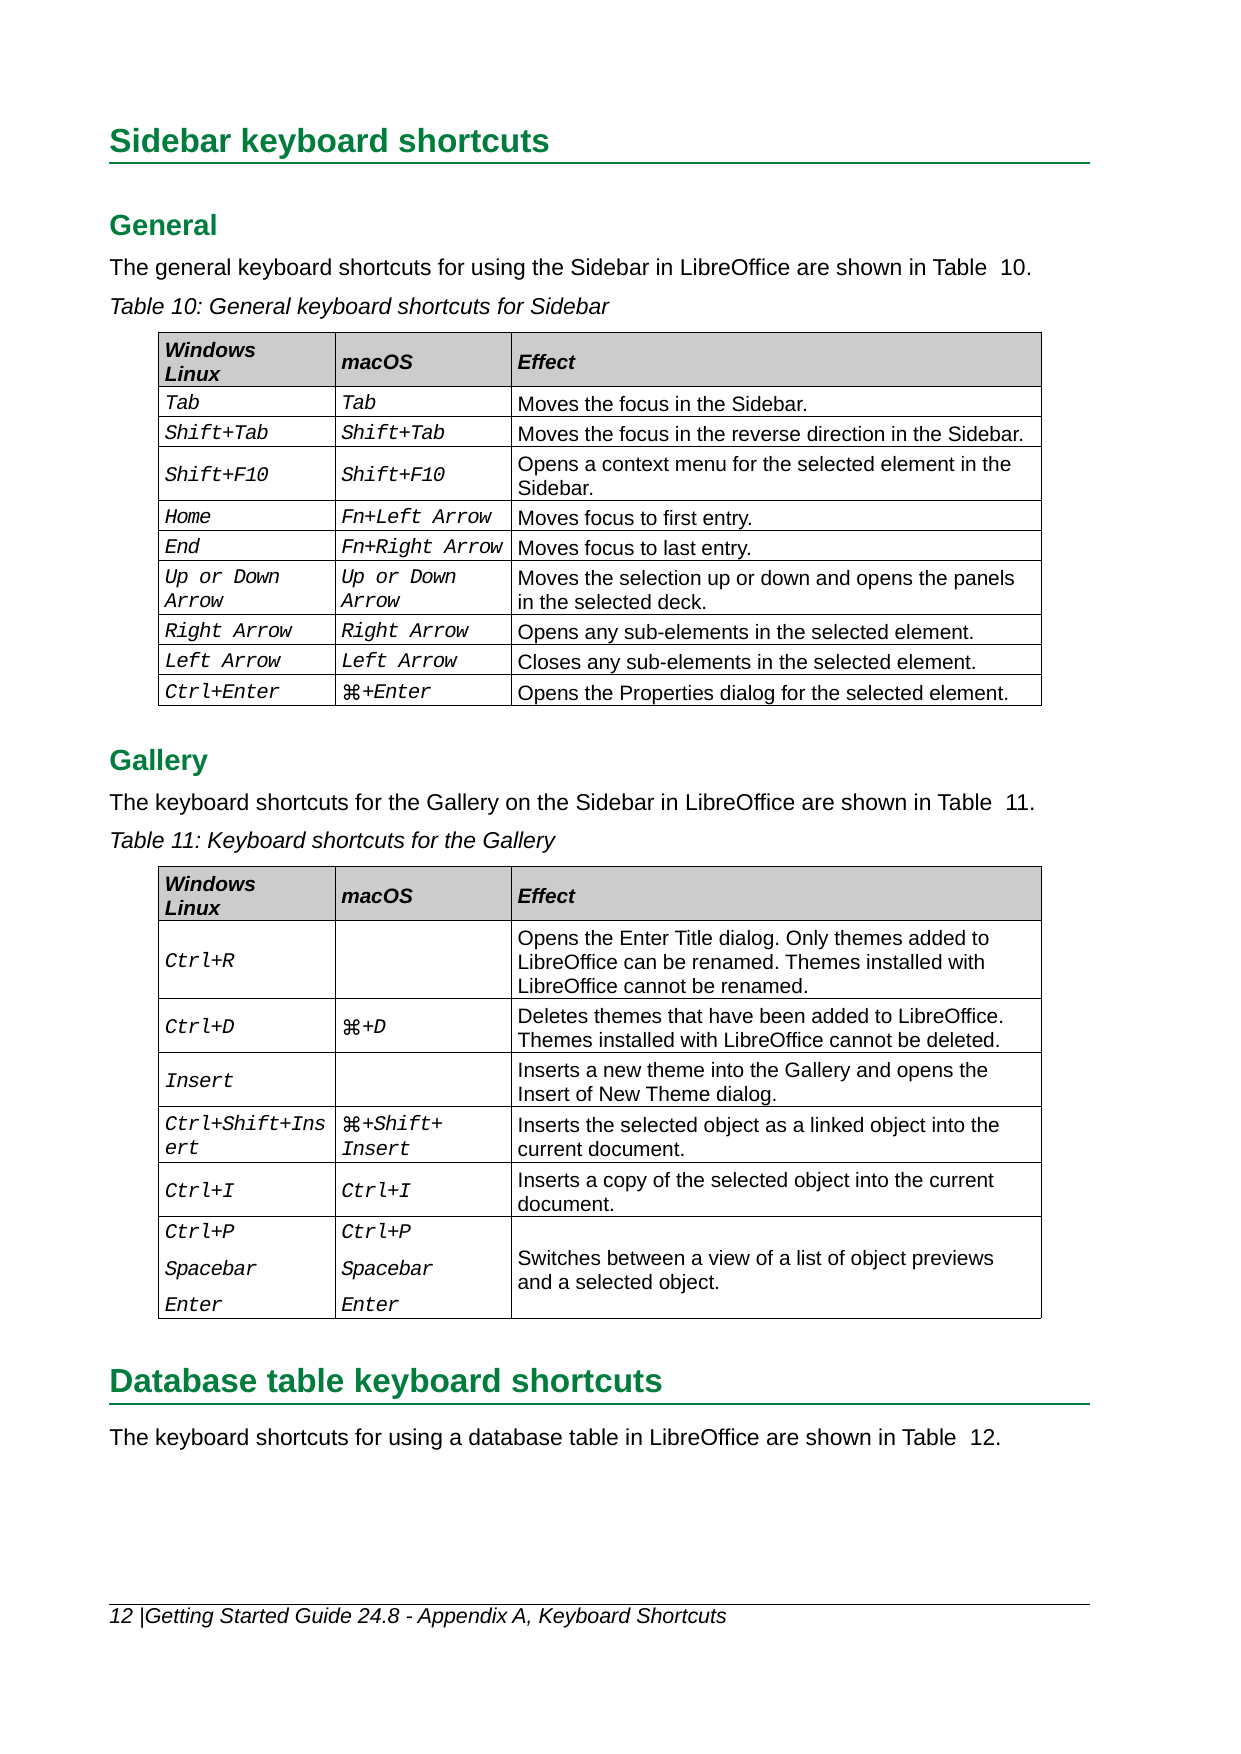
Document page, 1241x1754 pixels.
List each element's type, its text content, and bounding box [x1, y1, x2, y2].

table_cell Moves focus to first entry. [512, 501, 1041, 529]
table_cell Left Arrow [336, 645, 511, 673]
text The keyboard shortcuts for the Gallery on the Sidebar in LibreOffice are shown in Table 11. [109, 789, 1090, 815]
subtitle General [109, 208, 1090, 242]
table_cell Shift+Tab [336, 417, 511, 446]
table_cell Shift+Tab [159, 417, 335, 446]
table_header macOS [336, 867, 511, 920]
table_cell Inserts a new theme into the Gallery and opens the Insert of New Theme dialog. [512, 1053, 1041, 1106]
table_cell Moves the selection up or down and opens the panels in the selected deck. [512, 561, 1041, 613]
table_cell Ctrl+I [336, 1163, 511, 1216]
table_cell Up or Down Arrow [336, 561, 511, 613]
table_cell Ctrl+P Spacebar Enter [159, 1217, 335, 1317]
table_cell Right Arrow [336, 615, 511, 643]
table_cell Inserts the selected object as a linked object into the current document. [512, 1107, 1041, 1162]
table_cell [336, 1053, 511, 1106]
table_cell ⌘+Enter [336, 675, 511, 705]
table_cell Moves the focus in the reverse direction in the Sidebar. [512, 417, 1041, 446]
table_cell Left Arrow [159, 645, 335, 673]
subtitle Database table keyboard shortcuts [109, 1361, 1090, 1403]
table_cell Switches between a view of a list of object previews and a selected object. [512, 1217, 1041, 1317]
table_cell Opens the Enter Title dialog. Only themes added to LibreOffice can be renamed. Themes installed with LibreOffice cannot be renamed. [512, 921, 1041, 998]
subtitle Sidebar keyboard shortcuts [109, 121, 1090, 162]
table_cell Ctrl+P Spacebar Enter [336, 1217, 511, 1317]
table_cell Ctrl+I [159, 1163, 335, 1216]
table_header Effect [512, 867, 1041, 920]
table_cell Shift+F10 [159, 447, 335, 499]
table_cell Opens a context menu for the selected element in the Sidebar. [512, 447, 1041, 499]
table_cell Moves the focus in the Sidebar. [512, 387, 1041, 416]
table_cell Ctrl+Enter [159, 675, 335, 705]
table_cell [336, 921, 511, 998]
table_cell Fn+Right Arrow [336, 531, 511, 559]
table_cell Closes any sub-elements in the selected element. [512, 645, 1041, 673]
table_cell Ctrl+D [159, 999, 335, 1052]
table_header Effect [512, 333, 1041, 386]
subtitle Gallery [109, 743, 1090, 776]
table_cell Shift+F10 [336, 447, 511, 499]
table_cell ⌘+D [336, 999, 511, 1052]
table_cell Opens the Properties dialog for the selected element. [512, 675, 1041, 705]
table_header Windows Linux [159, 333, 335, 386]
table_cell Fn+Left Arrow [336, 501, 511, 529]
table_cell Tab [159, 387, 335, 416]
table_cell Home [159, 501, 335, 529]
table_header macOS [336, 333, 511, 386]
table_cell Tab [336, 387, 511, 416]
table_cell Moves focus to last entry. [512, 531, 1041, 559]
table_cell Deletes themes that have been added to LibreOffice. Themes installed with LibreOffice cannot be deleted. [512, 999, 1041, 1052]
table_header Windows Linux [159, 867, 335, 920]
text Table 10: General keyboard shortcuts for Sidebar [109, 293, 1090, 319]
table_cell Ctrl+R [159, 921, 335, 998]
table_cell Up or Down Arrow [159, 561, 335, 613]
table_cell Right Arrow [159, 615, 335, 643]
text Table 11: Keyboard shortcuts for the Gallery [109, 827, 1090, 854]
table_cell End [159, 531, 335, 559]
text The general keyboard shortcuts for using the Sidebar in LibreOffice are shown in Table 10. [109, 254, 1090, 280]
table_cell Insert [159, 1053, 335, 1106]
table_cell ⌘+Shift+ Insert [336, 1107, 511, 1162]
table_cell Ctrl+Shift+Insert [159, 1107, 335, 1162]
table_cell Opens any sub-elements in the selected element. [512, 615, 1041, 643]
table_cell Inserts a copy of the selected object into the current document. [512, 1163, 1041, 1216]
text The keyboard shortcuts for using a database table in LibreOffice are shown in Table 12. [109, 1423, 1090, 1450]
